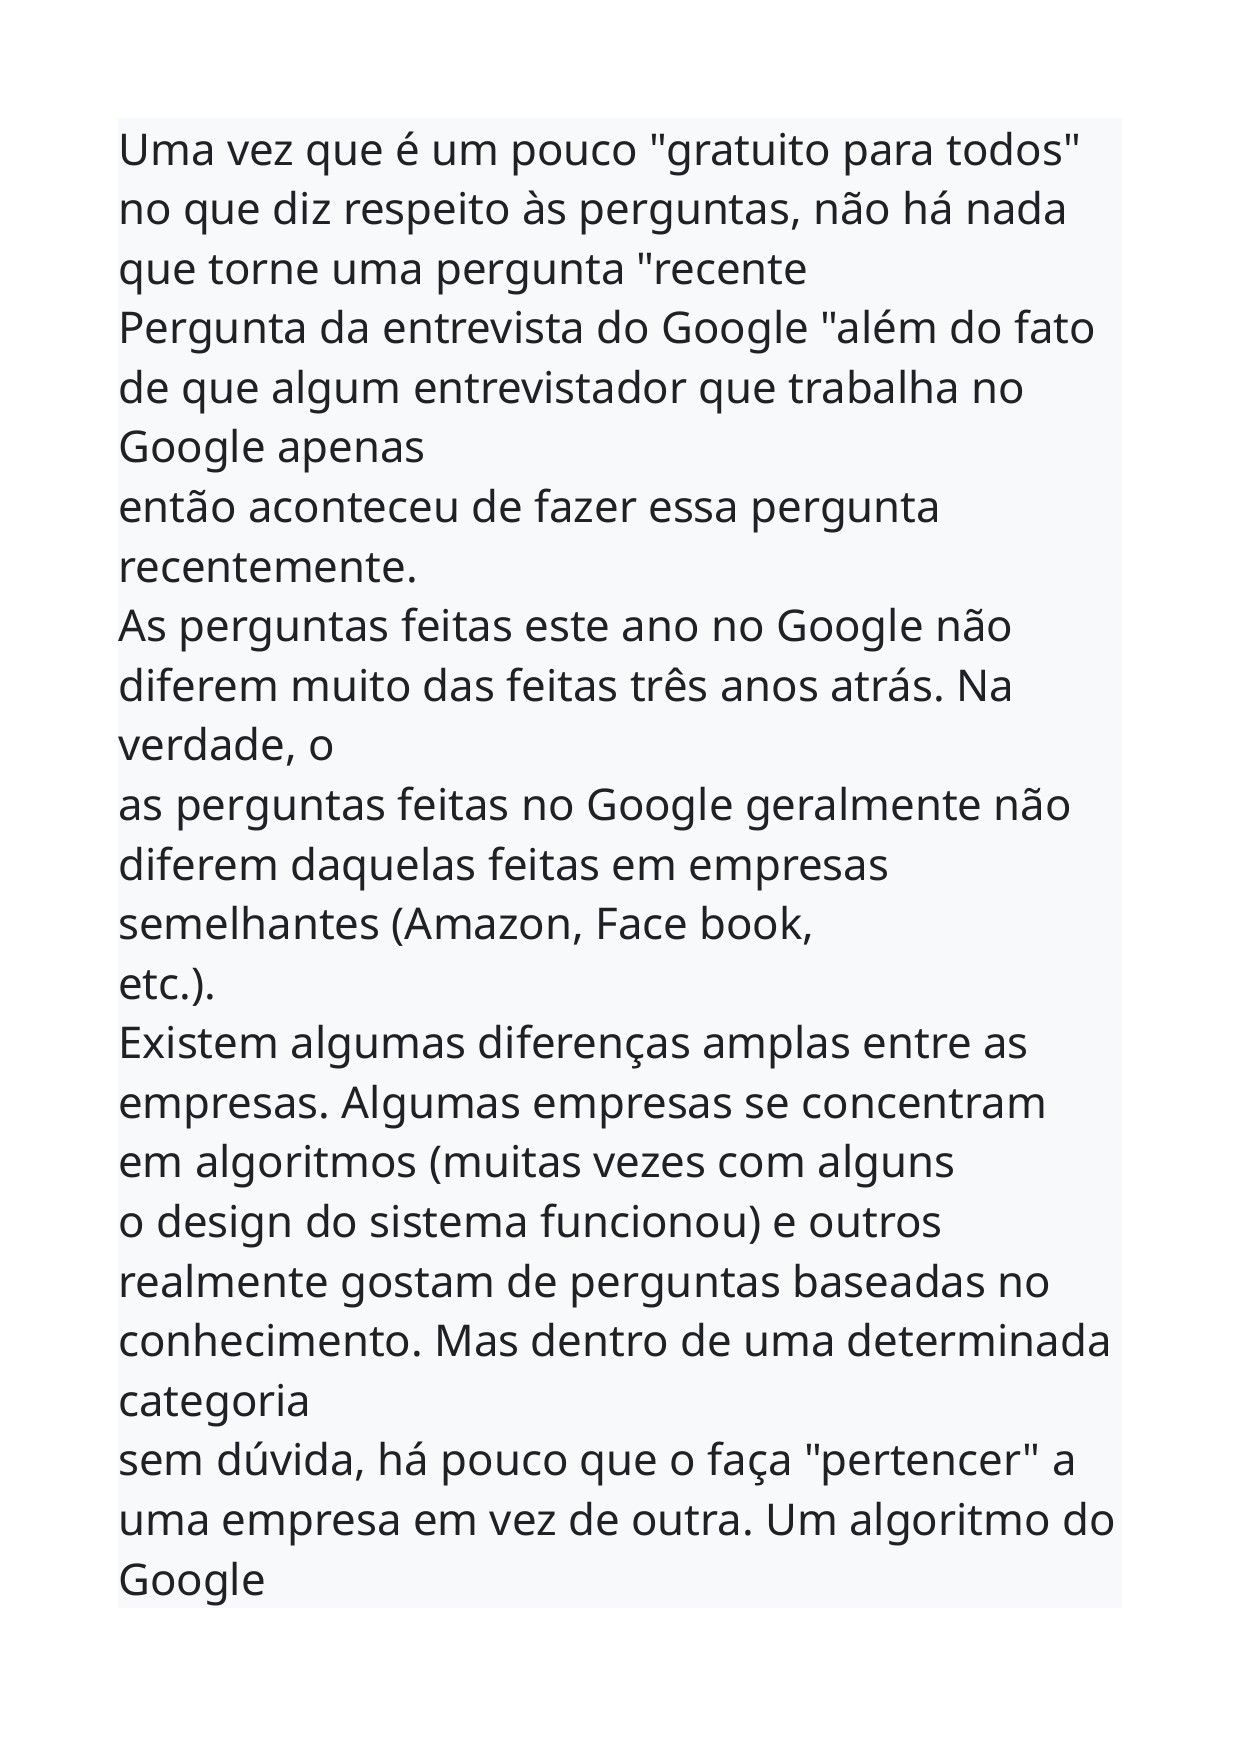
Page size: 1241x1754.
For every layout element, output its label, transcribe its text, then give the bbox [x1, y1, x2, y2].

text As perguntas feitas este ano no Google não diferem muito das feitas três anos atrás. Na verdade, o [118, 595, 1122, 773]
text o design do sistema funcionou) e outros realmente gostam de perguntas baseadas no conhecimento. Mas dentro de uma determinada categoria [118, 1191, 1122, 1429]
text Pergunta da entrevista do Google "além do fato de que algum entrevistador que trabalha no Google apenas [118, 297, 1122, 476]
text sem dúvida, há pouco que o faça "pertencer" a uma empresa em vez de outra. Um algoritmo do Google [118, 1429, 1122, 1608]
text as perguntas feitas no Google geralmente não diferem daquelas feitas em empresas semelhantes (Amazon, Face book, [118, 773, 1122, 952]
text etc.). [118, 952, 1122, 1012]
text então aconteceu de fazer essa pergunta recentemente. [118, 476, 1122, 595]
text Uma vez que é um pouco "gratuito para todos" no que diz respeito às perguntas, não há nada que torne uma pergunta "recente [118, 118, 1122, 297]
text Existem algumas diferenças amplas entre as empresas. Algumas empresas se concentram em algoritmos (muitas vezes com alguns [118, 1012, 1122, 1191]
